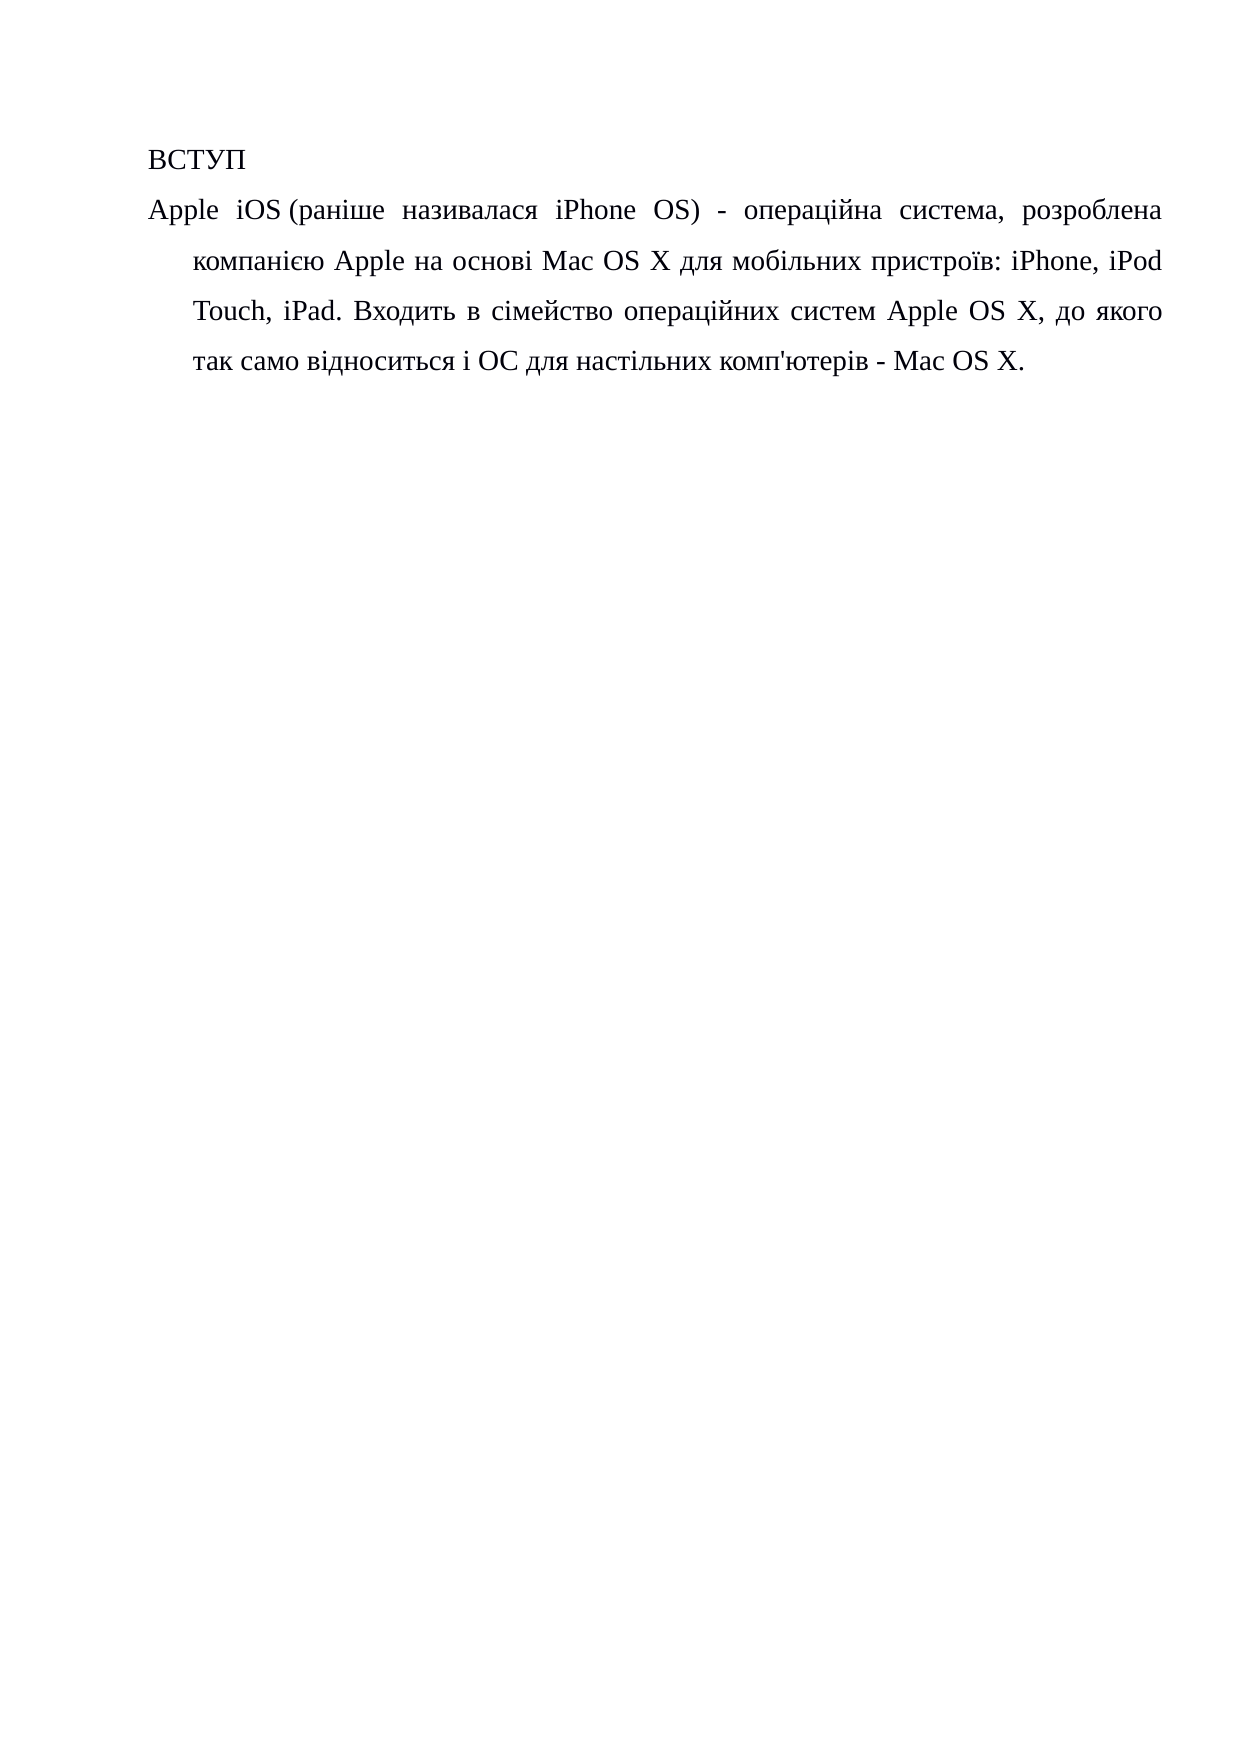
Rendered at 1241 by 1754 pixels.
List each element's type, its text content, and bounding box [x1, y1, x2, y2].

subtitle ВСТУП [148, 142, 1163, 176]
subtitle Apple iOS (раніше називалася iPhone OS) - операційна система, розроблена компанією Apple на основі Mac OS X для мобільних пристроїв: iPhone, iPod Touch, iPad. Входить в сімейство операційних систем Apple OS X, до якого так само відноситься і ОС для настільних комп'ютерів - Mac OS X. [148, 192, 1163, 377]
